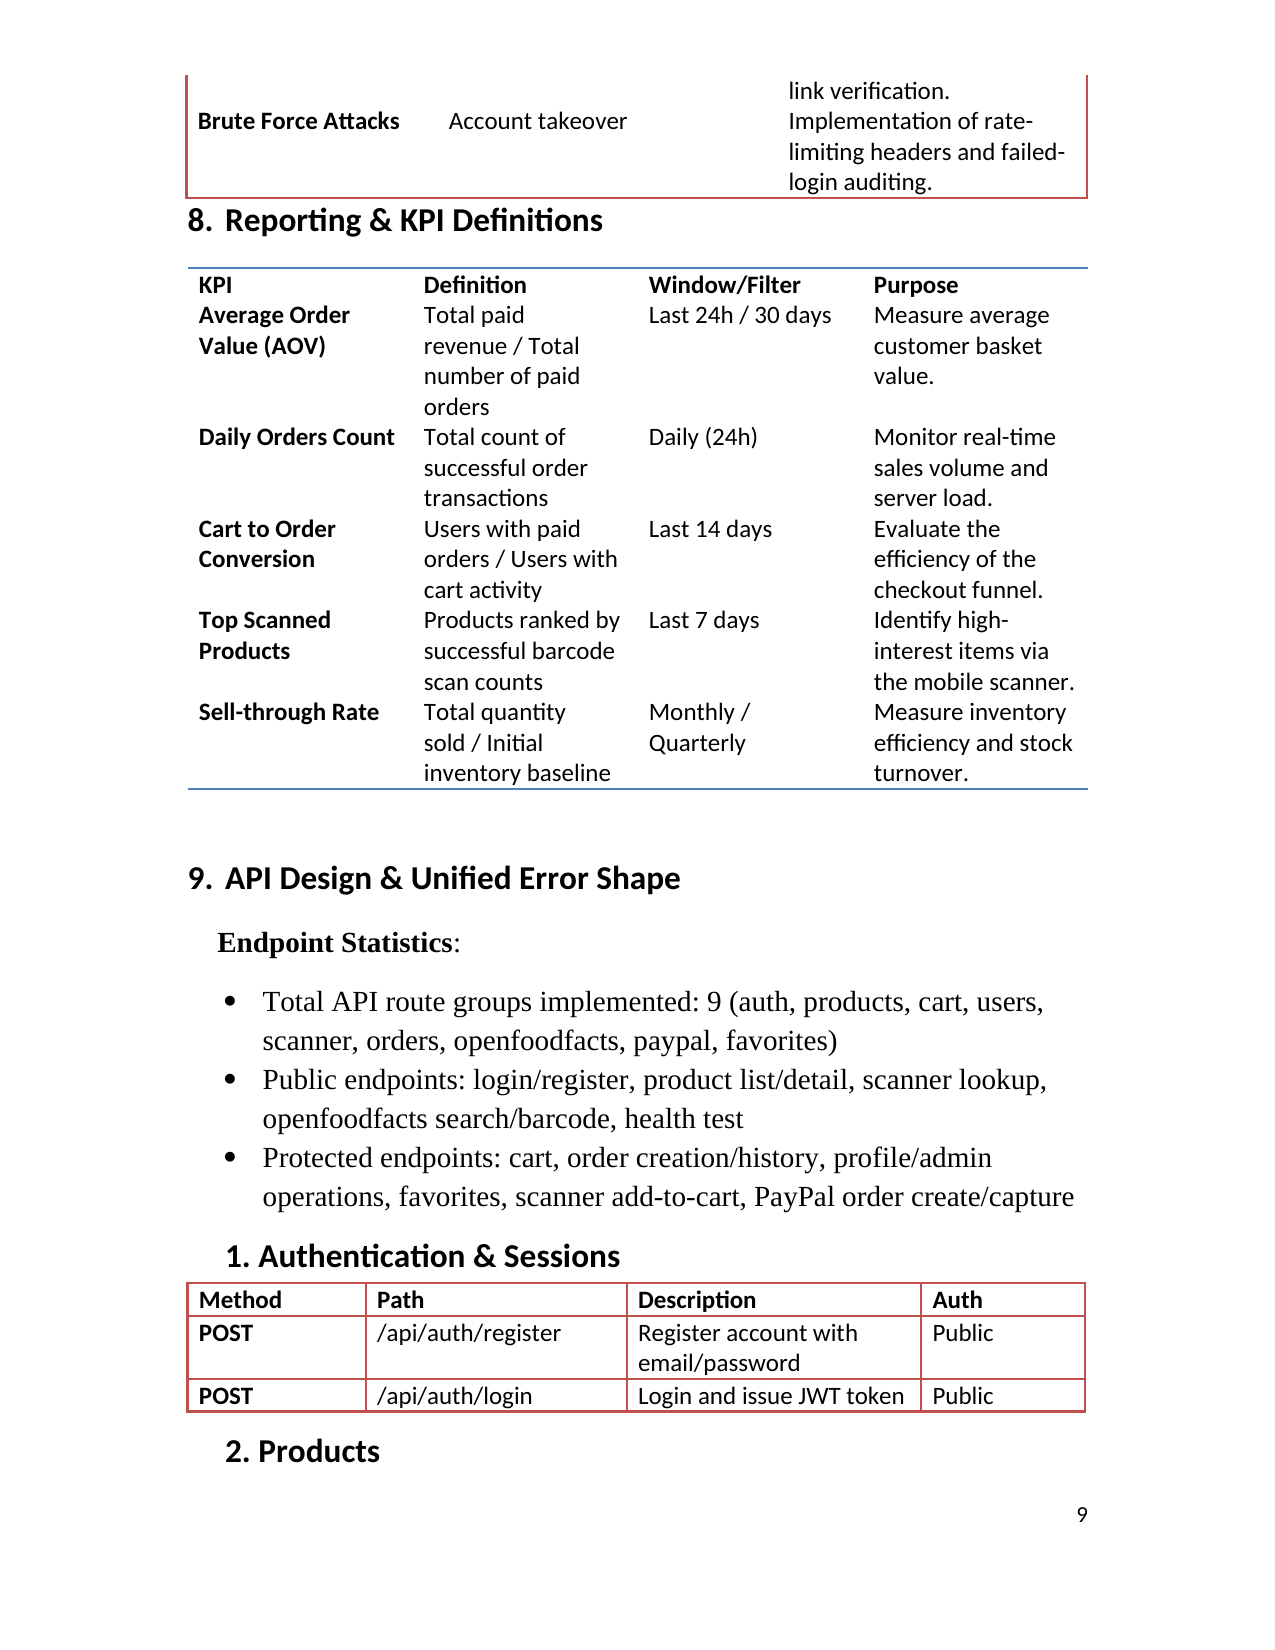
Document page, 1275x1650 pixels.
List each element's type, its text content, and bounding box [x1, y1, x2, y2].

list Products [225, 1430, 1087, 1471]
list Total API route groups implemented: 9 (auth, products, cart, users, scanner, orders, openfoodfacts, paypal, favorites) [225, 984, 1087, 1057]
table_cell Identify high-interest items via the mobile scanner. [863, 605, 1087, 696]
table_cell Total paid revenue / Total number of paid orders [413, 299, 637, 421]
list API Design & Unified Error Shape [187, 857, 1087, 898]
table_cell Monitor real-time sales volume and server load. [863, 421, 1087, 513]
table_cell Cart to Order Conversion [188, 513, 412, 604]
table_cell Users with paid orders / Users with cart activity [413, 513, 637, 604]
list Authentication & Sessions [225, 1235, 1087, 1276]
table_cell Measure inventory efficiency and stock turnover. [863, 696, 1087, 788]
table_cell [438, 75, 777, 106]
table_cell Sell-through Rate [188, 696, 412, 788]
table_cell Total quantity sold / Initial inventory baseline [413, 696, 637, 788]
table_cell Last 7 days [638, 605, 862, 696]
table_cell /api/auth/register [367, 1317, 626, 1378]
table_cell Login and issue JWT token [628, 1380, 920, 1410]
table_cell Evaluate the efficiency of the checkout funnel. [863, 513, 1087, 604]
table_cell Last 24h / 30 days [638, 299, 862, 421]
table_cell Monthly / Quarterly [638, 696, 862, 788]
table_cell Brute Force Attacks [188, 106, 437, 197]
table_cell Register account with email/password [628, 1317, 920, 1378]
table_cell Total count of successful order transactions [413, 421, 637, 513]
list Reporting & KPI Definitions [187, 199, 1087, 240]
table_header Path [367, 1284, 626, 1315]
table_header Definition [413, 269, 637, 299]
table_cell Implementation of rate-limiting headers and failed-login auditing. [777, 106, 1086, 197]
table_cell link verification. [777, 75, 1086, 106]
table_cell [188, 75, 437, 106]
table_cell POST [189, 1317, 365, 1378]
table_cell POST [189, 1380, 365, 1410]
table_cell Products ranked by successful barcode scan counts [413, 605, 637, 696]
table_cell Daily Orders Count [188, 421, 412, 513]
table_header KPI [188, 269, 412, 299]
list Public endpoints: login/register, product list/detail, scanner lookup, openfoodfacts search/barcode, health test [225, 1062, 1087, 1135]
table_header Description [628, 1284, 920, 1315]
table_header Method [189, 1284, 365, 1315]
table_cell Daily (24h) [638, 421, 862, 513]
text Endpoint Statistics: [217, 925, 1087, 958]
table_cell /api/auth/login [367, 1380, 626, 1410]
table_cell Public [922, 1380, 1084, 1410]
table_cell Measure average customer basket value. [863, 299, 1087, 421]
table_cell Account takeover [438, 106, 777, 197]
table_header Window/Filter [638, 269, 862, 299]
table_cell Average Order Value (AOV) [188, 299, 412, 421]
table_cell Top Scanned Products [188, 605, 412, 696]
table_header Auth [922, 1284, 1084, 1315]
table_cell Public [922, 1317, 1084, 1378]
list Protected endpoints: cart, order creation/history, profile/admin operations, favorites, scanner add-to-cart, PayPal order create/capture [225, 1140, 1087, 1212]
table_header Purpose [863, 269, 1087, 299]
table_cell Last 14 days [638, 513, 862, 604]
